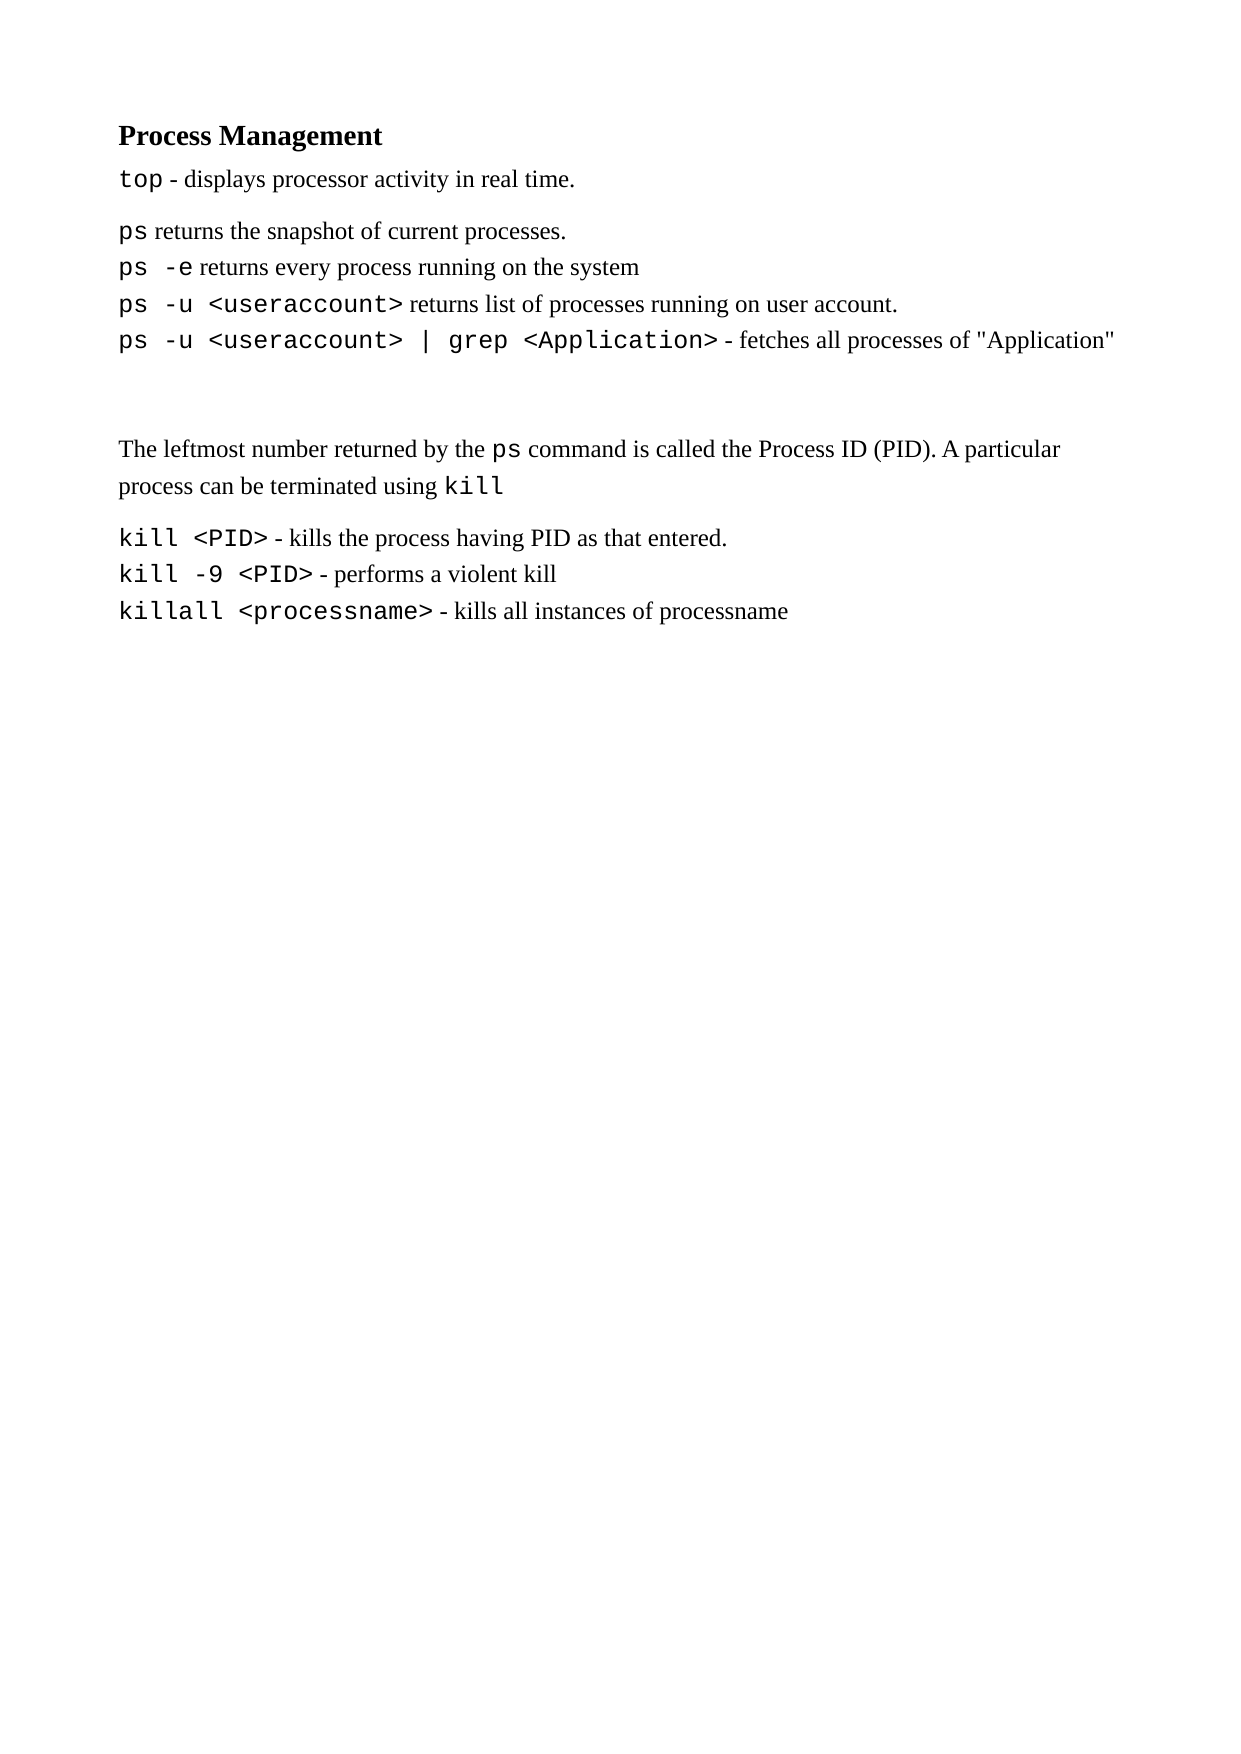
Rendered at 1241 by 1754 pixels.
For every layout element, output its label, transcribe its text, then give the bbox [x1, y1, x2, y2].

subtitle Process Management [118, 118, 1122, 152]
text kill <PID> - kills the process having PID as that entered. kill -9 <PID> - performs a violent kill killall <processname> - kills all instances of processname [118, 523, 1122, 627]
text ps returns the snapshot of current processes. ps -e returns every process running on the system ps -u <useraccount> returns list of processes running on user account. ps -u <useraccount> | grep <Application> - fetches all processes of "Application" [118, 216, 1122, 356]
text top - displays processor activity in real time. [118, 164, 1122, 195]
text The leftmost number returned by the ps command is called the Process ID (PID). A particular process can be terminated using kill [118, 434, 1122, 502]
